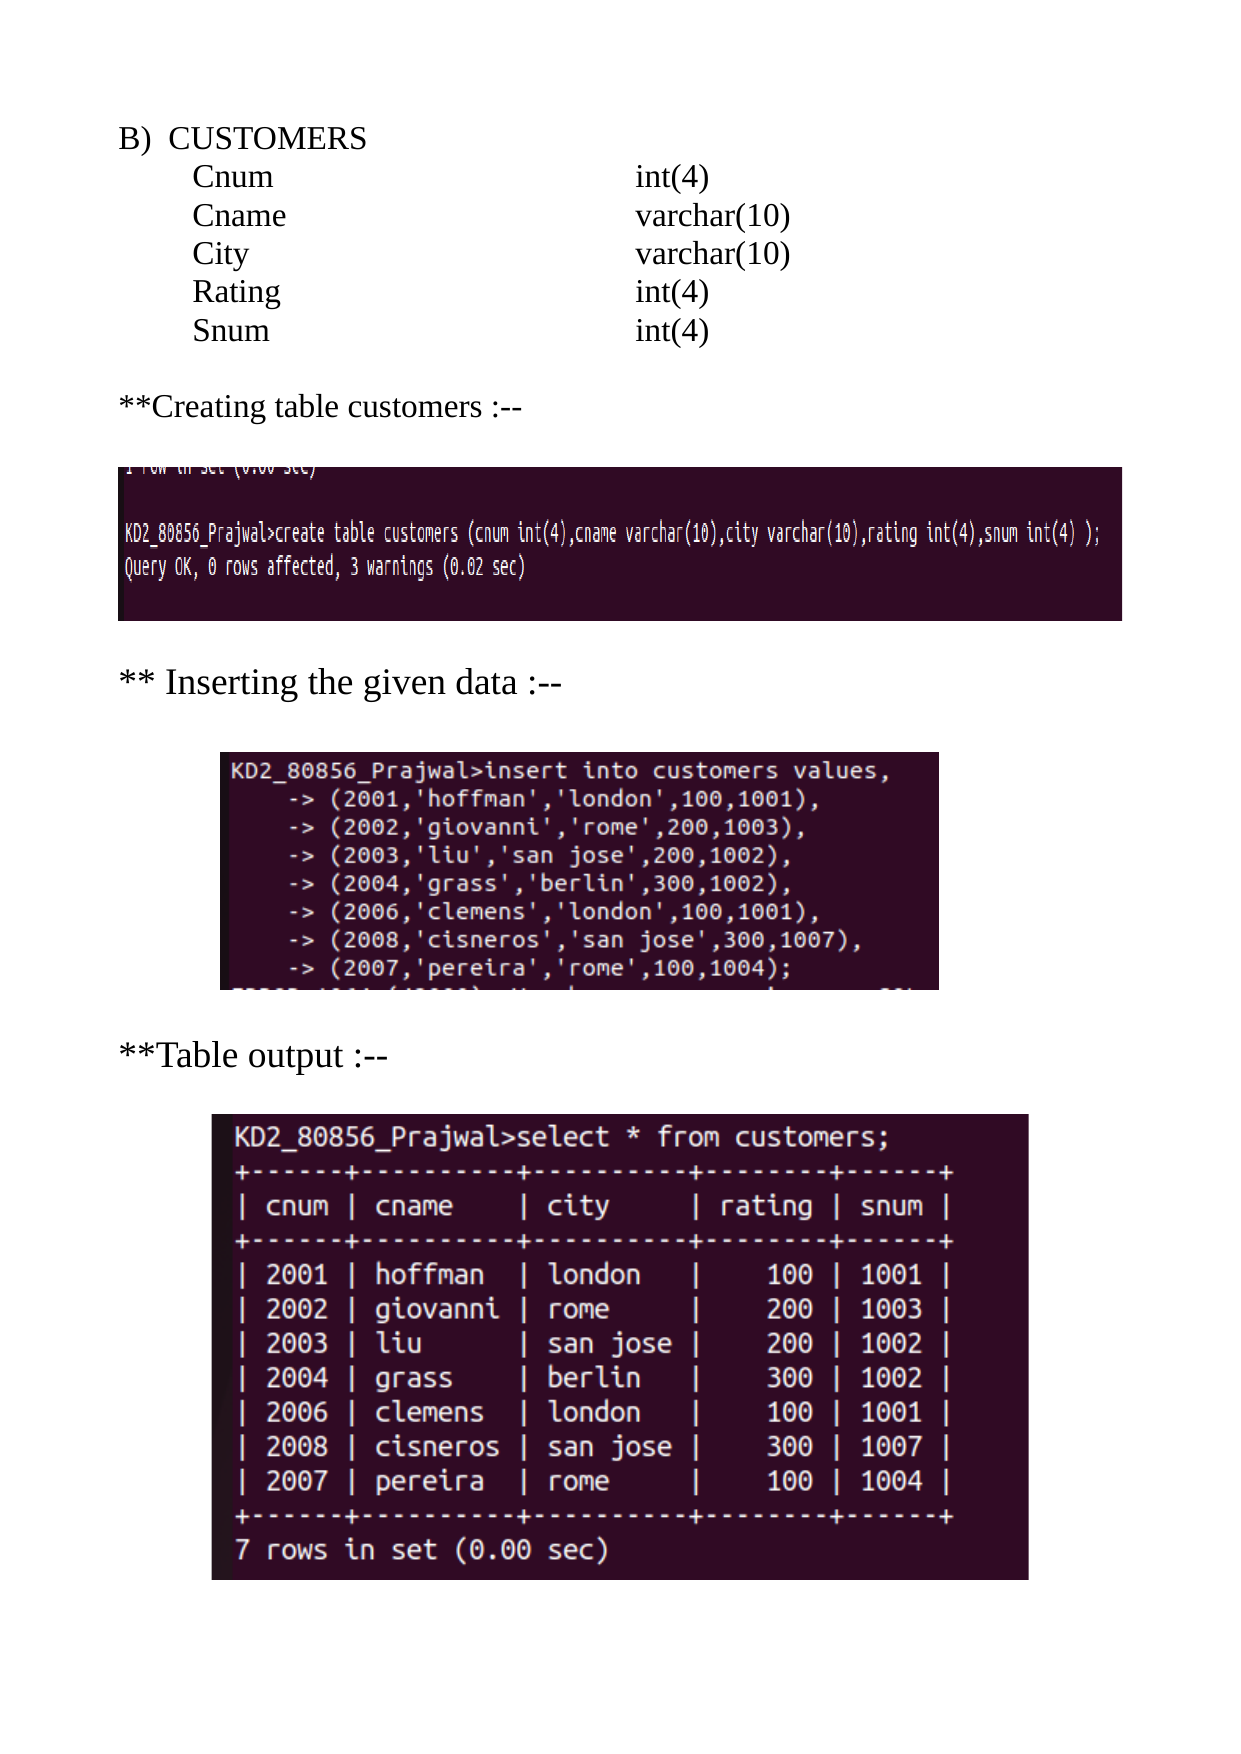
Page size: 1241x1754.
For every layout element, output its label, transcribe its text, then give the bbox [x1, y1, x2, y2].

text Cnum int(4) [118, 156, 1122, 195]
picture [118, 467, 1123, 621]
text ** Inserting the given data :-- [118, 659, 1122, 702]
text Cname varchar(10) [118, 195, 1122, 233]
text City varchar(10) [118, 233, 1122, 271]
picture [211, 1114, 1029, 1580]
text Rating int(4) [118, 271, 1122, 310]
text Snum int(4) [118, 310, 1122, 348]
text B) CUSTOMERS [118, 118, 1122, 156]
picture [220, 752, 939, 990]
text **Table output :-- [118, 1033, 1122, 1076]
text **Creating table customers :-- [118, 386, 1122, 425]
